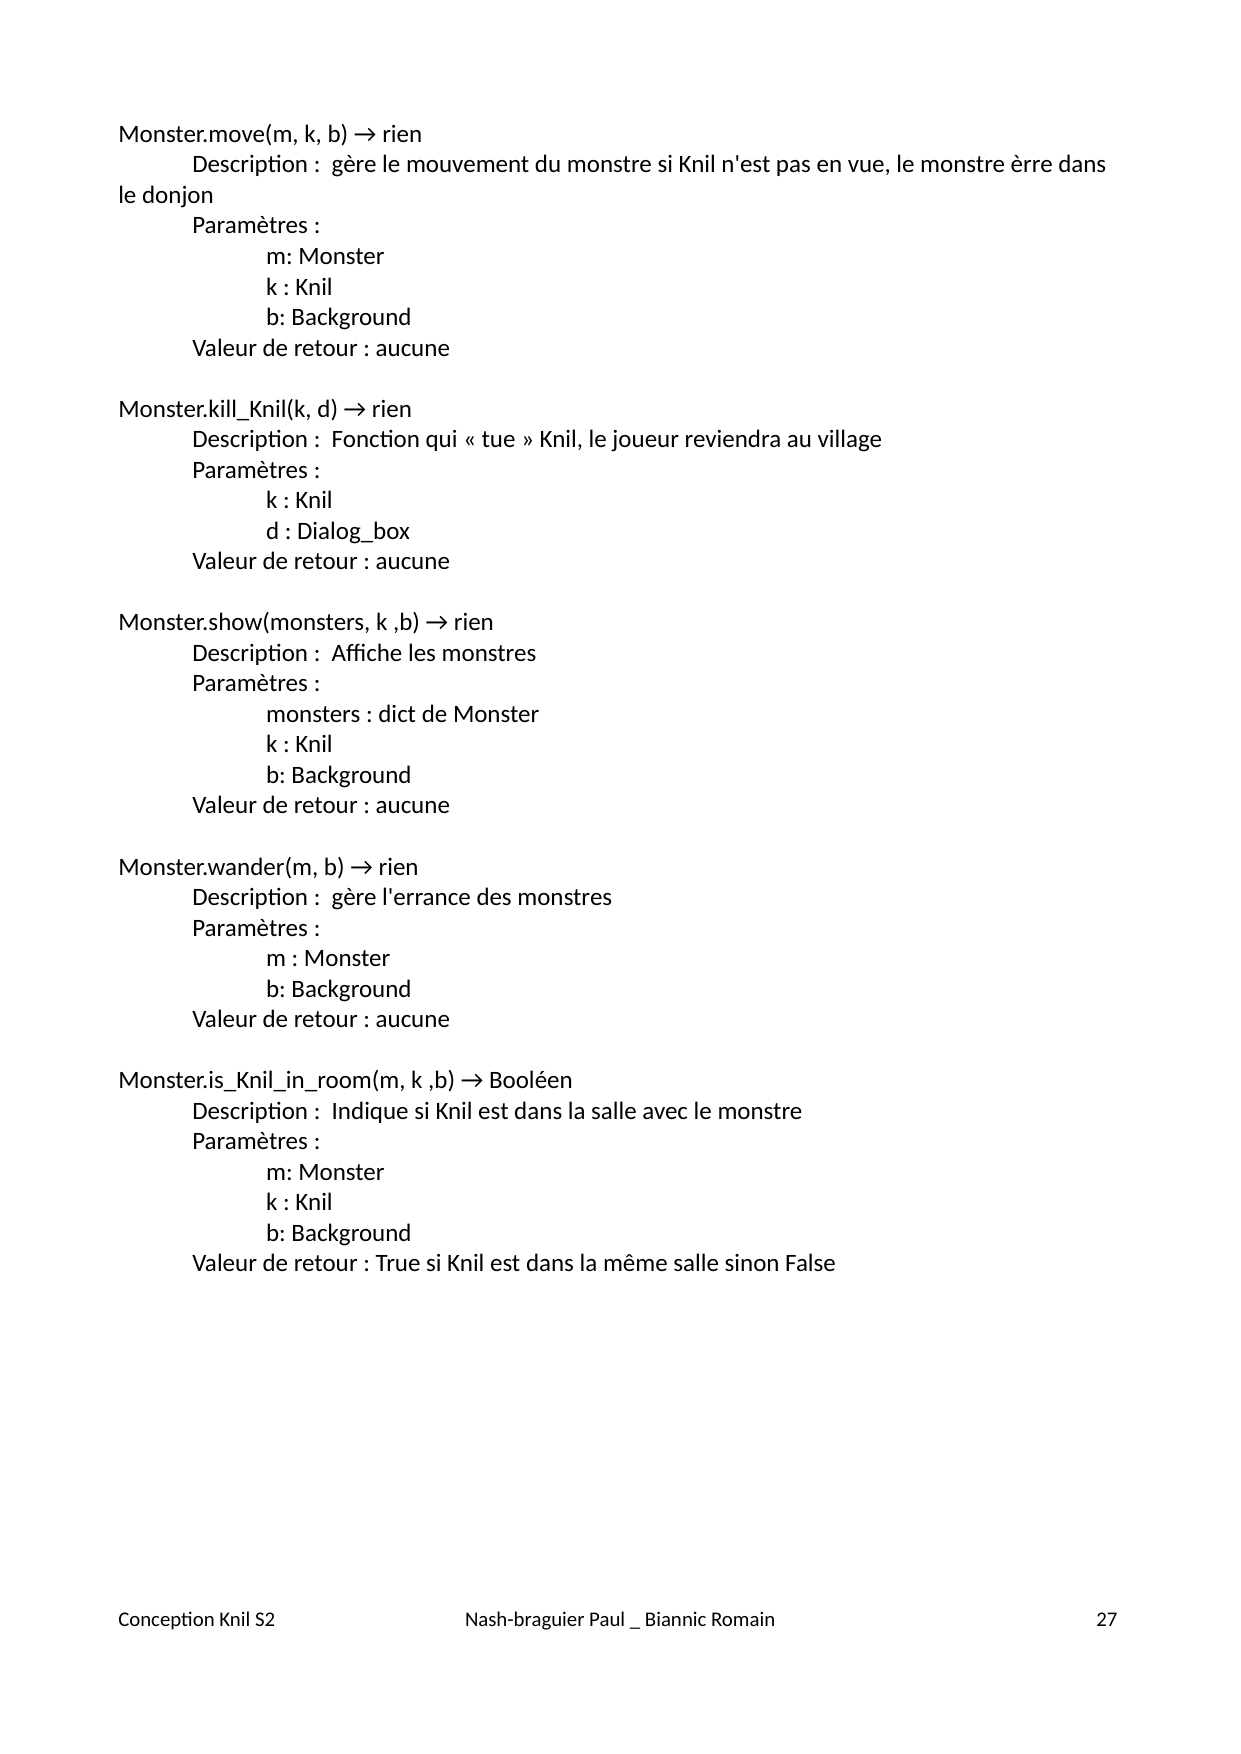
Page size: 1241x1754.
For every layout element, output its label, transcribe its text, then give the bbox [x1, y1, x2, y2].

text k : Knil [118, 484, 1122, 515]
text m: Monster [118, 240, 1122, 271]
text k : Knil [118, 728, 1122, 759]
text Valeur de retour : True si Knil est dans la même salle sinon False [118, 1247, 1122, 1278]
text Valeur de retour : aucune [118, 545, 1122, 576]
text k : Knil [118, 271, 1122, 301]
text m : Monster [118, 942, 1122, 973]
text Valeur de retour : aucune [118, 332, 1122, 362]
text Paramètres : [118, 667, 1122, 698]
text Description : Indique si Knil est dans la salle avec le monstre [118, 1095, 1122, 1125]
text d : Dialog_box [118, 515, 1122, 545]
text b: Background [118, 759, 1122, 789]
text m: Monster [118, 1156, 1122, 1186]
text Description : gère le mouvement du monstre si Knil n'est pas en vue, le monstre èrre dans le donjon [118, 149, 1122, 210]
text Description : Fonction qui « tue » Knil, le joueur reviendra au village [118, 423, 1122, 454]
text monsters : dict de Monster [118, 698, 1122, 728]
text Valeur de retour : aucune [118, 1003, 1122, 1034]
text b: Background [118, 1217, 1122, 1247]
text Monster.show(monsters, k ,b) → rien [118, 606, 1122, 637]
text Paramètres : [118, 912, 1122, 942]
text Monster.is_Knil_in_room(m, k ,b) → Booléen [118, 1064, 1122, 1095]
text Valeur de retour : aucune [118, 789, 1122, 820]
text b: Background [118, 301, 1122, 332]
text Description : gère l'errance des monstres [118, 881, 1122, 912]
text Paramètres : [118, 210, 1122, 240]
text Paramètres : [118, 454, 1122, 484]
text k : Knil [118, 1186, 1122, 1217]
text Paramètres : [118, 1125, 1122, 1156]
text Description : Affiche les monstres [118, 637, 1122, 667]
text Monster.move(m, k, b) → rien [118, 118, 1122, 149]
text Monster.wander(m, b) → rien [118, 851, 1122, 881]
text Monster.kill_Knil(k, d) → rien [118, 393, 1122, 423]
text b: Background [118, 973, 1122, 1003]
